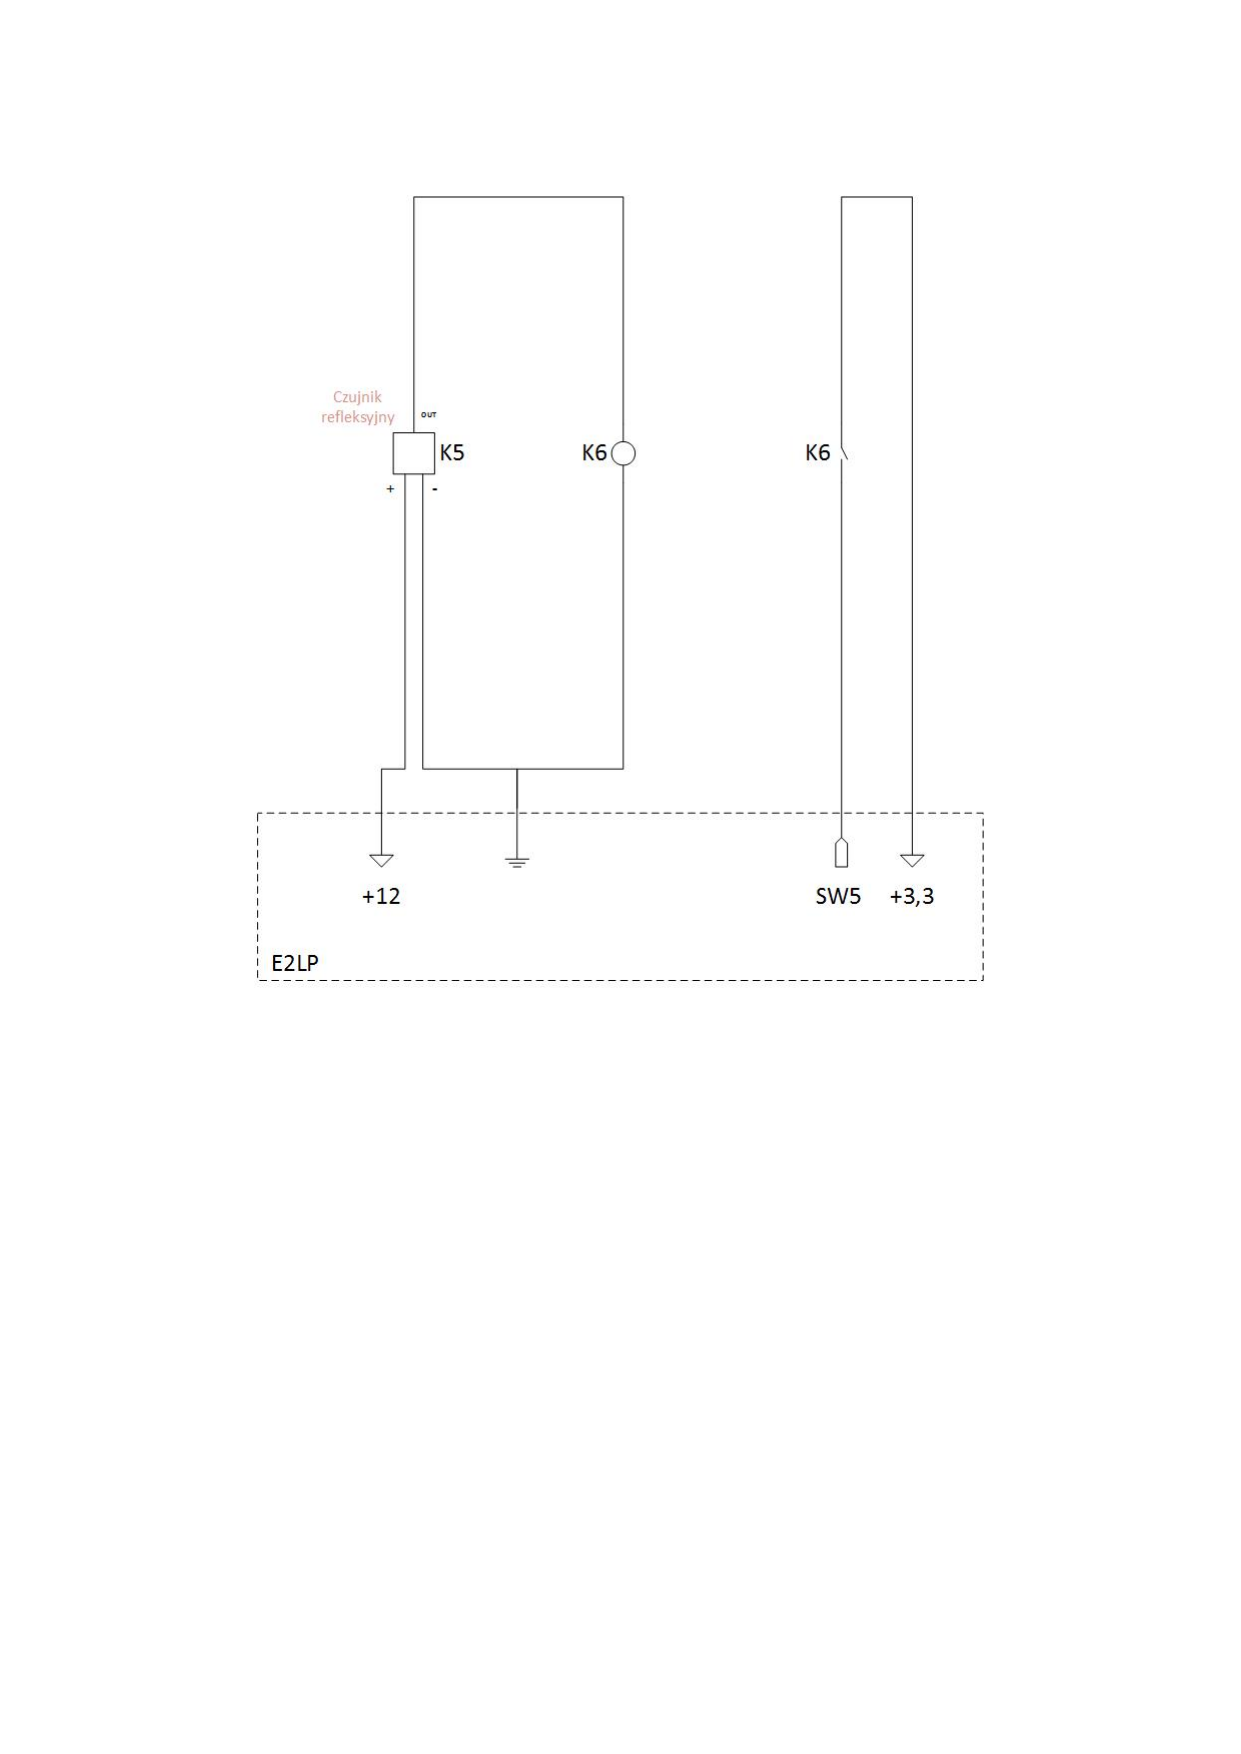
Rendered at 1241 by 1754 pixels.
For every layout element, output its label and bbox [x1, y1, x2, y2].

picture [246, 195, 985, 991]
